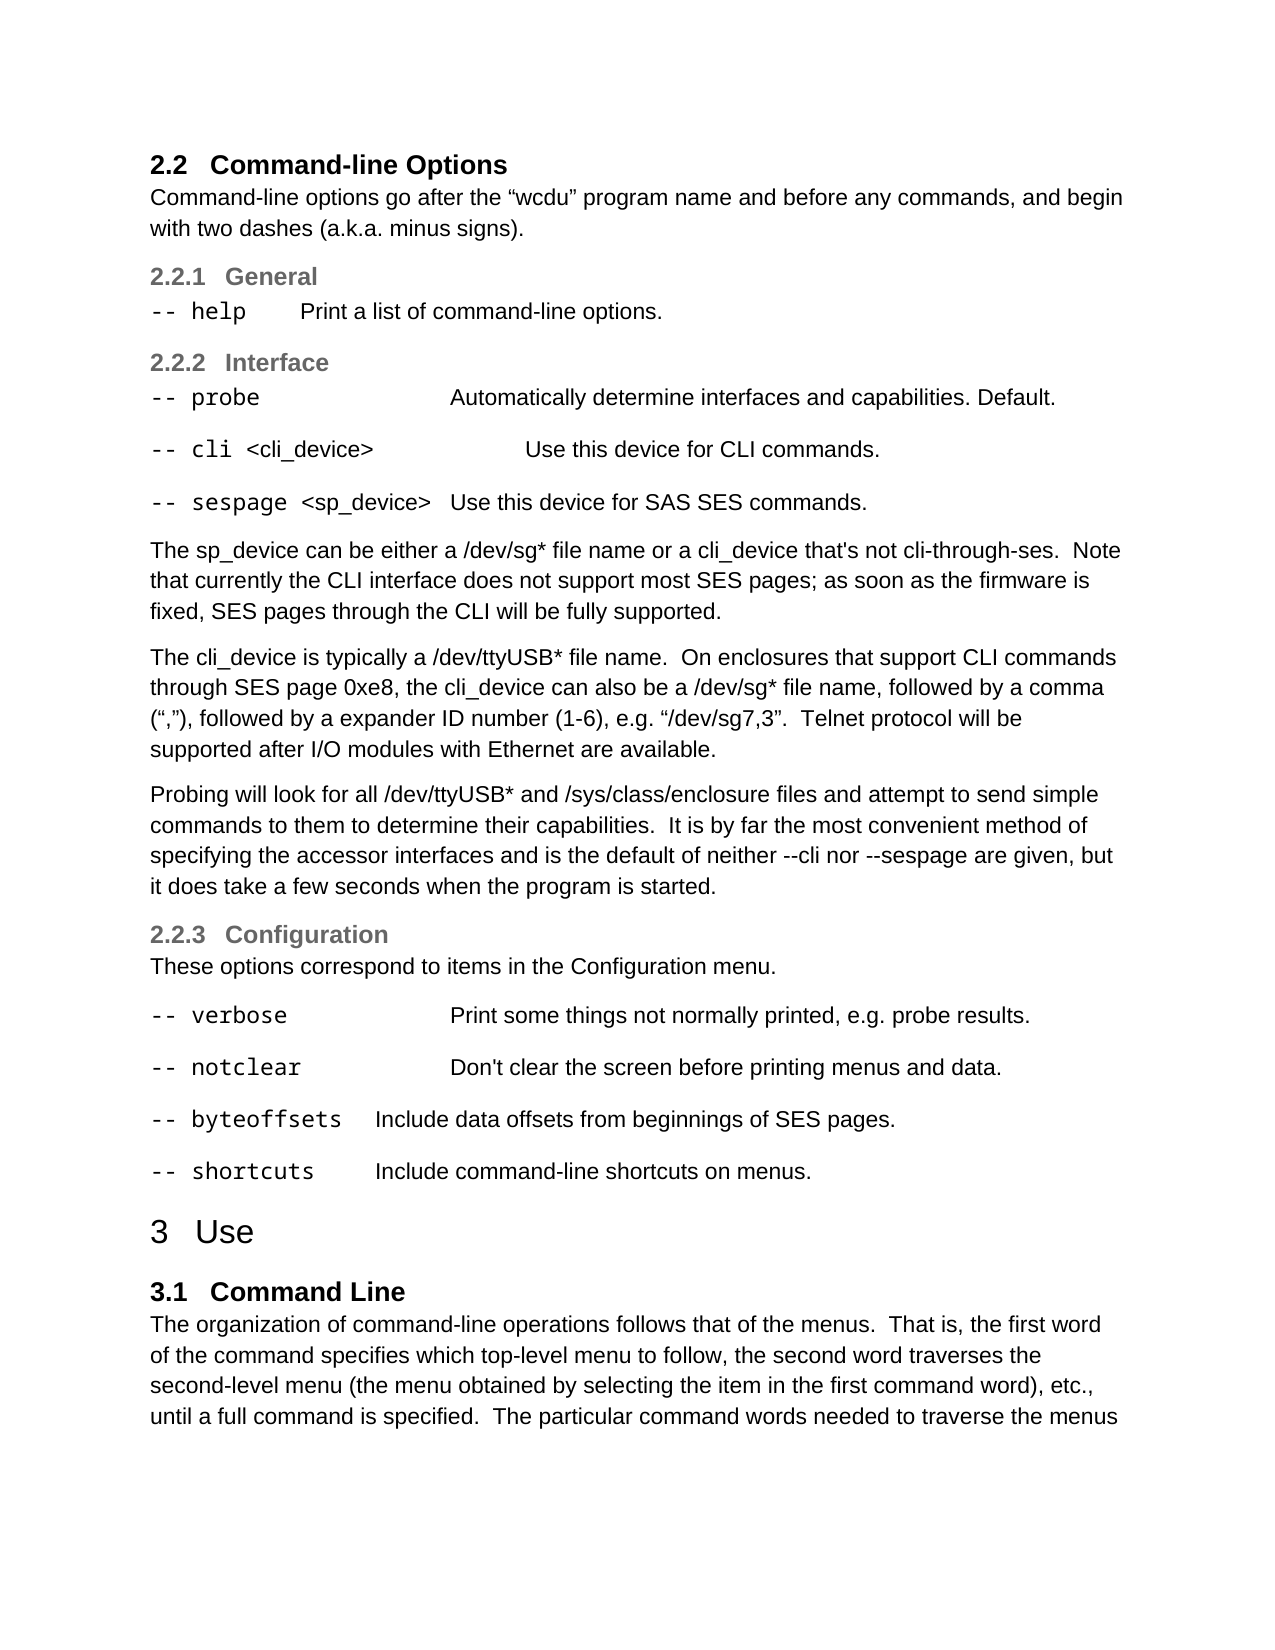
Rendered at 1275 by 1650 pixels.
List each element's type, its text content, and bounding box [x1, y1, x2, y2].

text The organization of command-line operations follows that of the menus. That is, the first word of the command specifies which top-level menu to follow, the second word traverses the second-level menu (the menu obtained by selecting the item in the first command word), etc., until a full command is specified. The particular command words needed to traverse the menus [150, 1312, 1125, 1429]
text The sp_device can be either a /dev/sg* file name or a cli_device that's not cli-through-ses. Note that currently the CLI interface does not support most SES pages; as soon as the firmware is fixed, SES pages through the CLI will be fully supported. [150, 537, 1125, 624]
text The cli_device is typically a /dev/ttyUSB* file name. On enclosures that support CLI commands through SES page 0xe8, the cli_device can also be a /dev/sg* file name, followed by a comma (“,”), followed by a expander ID number (1-6), e.g. “/dev/sg7,3”. Telnet protocol will be supported after I/O modules with Ethernet are available. [150, 644, 1125, 762]
text -- probe Automatically determine interfaces and capabilities. Default. [150, 381, 1125, 412]
text Command-line options go after the “wcdu” program name and before any commands, and begin with two dashes (a.k.a. minus signs). [150, 185, 1125, 241]
text These options correspond to items in the Configuration menu. [150, 953, 1125, 979]
subtitle Configuration [150, 921, 1125, 949]
subtitle Use [150, 1213, 1125, 1251]
text -- notclear Don't clear the screen before printing menus and data. [150, 1051, 1125, 1082]
text -- cli <cli_device> Use this device for CLI commands. [150, 433, 1125, 464]
subtitle Command-line Options [150, 150, 1125, 180]
text -- shortcuts Include command-line shortcuts on menus. [150, 1155, 1125, 1186]
subtitle General [150, 263, 1125, 291]
text Probing will look for all /dev/ttyUSB* and /sys/class/enclosure files and attempt to send simple commands to them to determine their capabilities. It is by far the most convenient method of specifying the accessor interfaces and is the default of neither --cli nor --sespage are given, but it does take a few seconds when the program is started. [150, 782, 1125, 899]
text -- sespage <sp_device> Use this device for SAS SES commands. [150, 485, 1125, 517]
text -- byteoffsets Include data offsets from beginnings of SES pages. [150, 1103, 1125, 1134]
text -- verbose Print some things not normally printed, e.g. probe results. [150, 999, 1125, 1030]
text -- help Print a list of command-line options. [150, 295, 1125, 326]
subtitle Command Line [150, 1277, 1125, 1307]
subtitle Interface [150, 349, 1125, 377]
